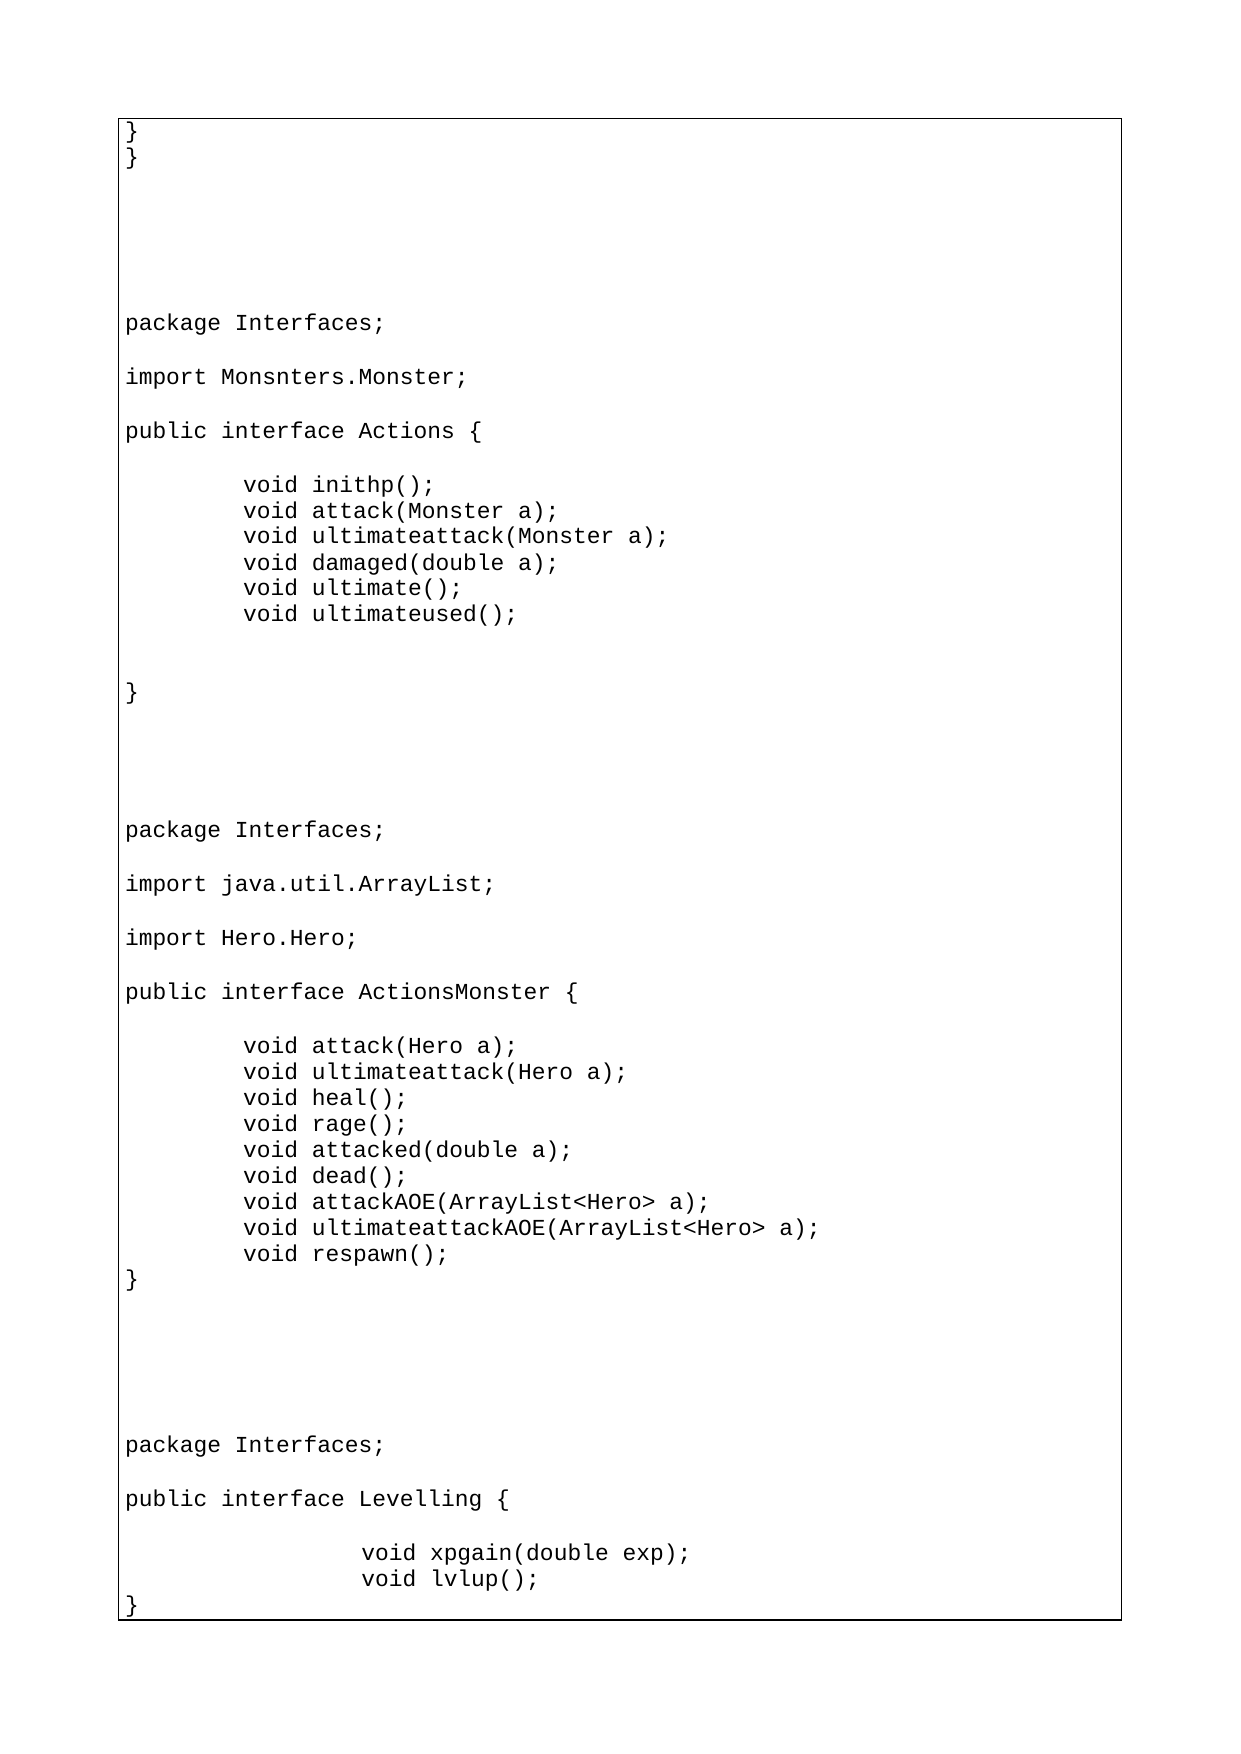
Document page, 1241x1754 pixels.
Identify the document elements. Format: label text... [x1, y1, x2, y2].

table_header } } package Interfaces; import Monsnters.Monster; public interface Actions { void inithp(); void attack(Monster a); void ultimateattack(Monster a); void damaged(double a); void ultimate(); void ultimateused(); } package Interfaces; import java.util.ArrayList; import Hero.Hero; public interface ActionsMonster { void attack(Hero a); void ultimateattack(Hero a); void heal(); void rage(); void attacked(double a); void dead(); void attackAOE(ArrayList<Hero> a); void ultimateattackAOE(ArrayList<Hero> a); void respawn(); } package Interfaces; public interface Levelling { void xpgain(double exp); void lvlup(); } [119, 119, 1121, 1619]
